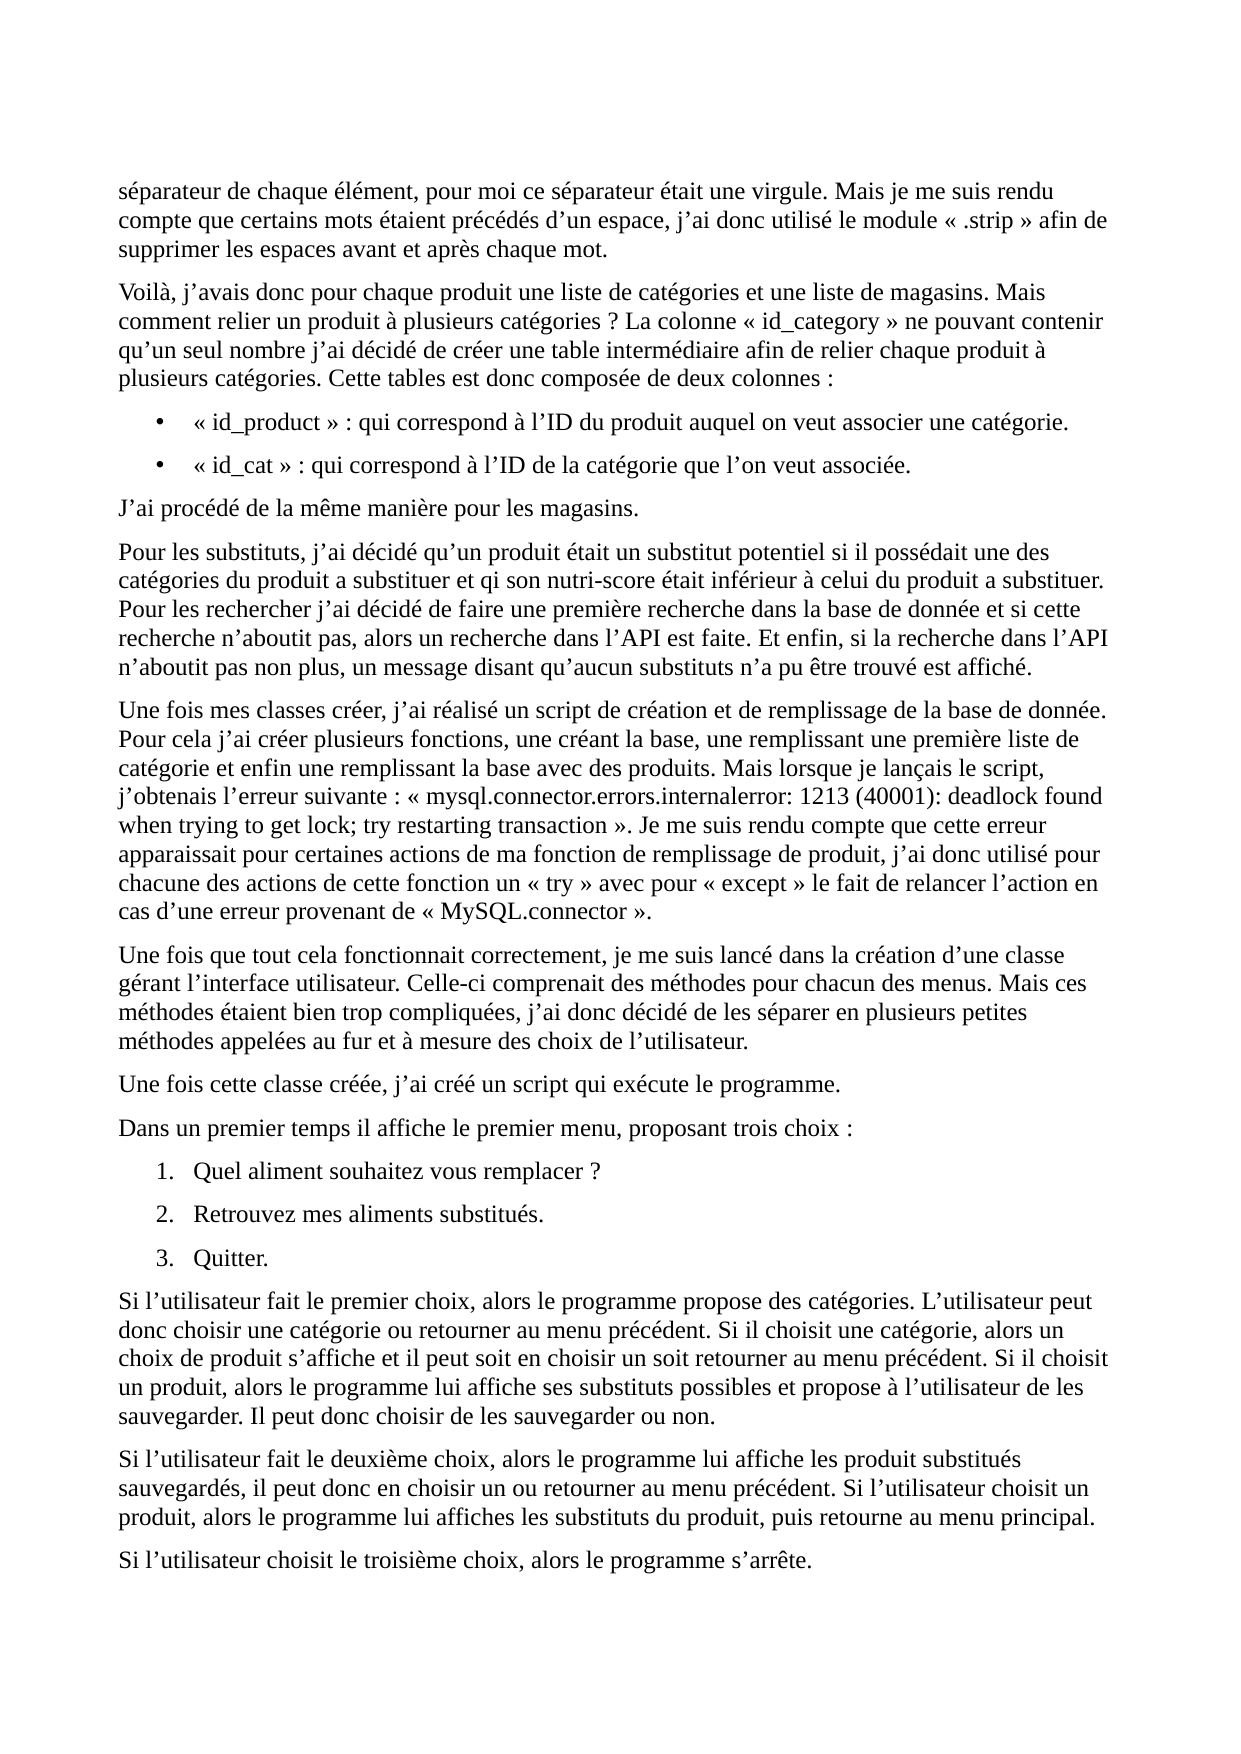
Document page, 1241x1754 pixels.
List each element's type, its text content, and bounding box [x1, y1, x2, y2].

text Une fois mes classes créer, j’ai réalisé un script de création et de remplissage de la base de donnée. Pour cela j’ai créer plusieurs fonctions, une créant la base, une remplissant une première liste de catégorie et enfin une remplissant la base avec des produits. Mais lorsque je lançais le script, j’obtenais l’erreur suivante : « mysql.connector.errors.internalerror: 1213 (40001): deadlock found when trying to get lock; try restarting transaction ». Je me suis rendu compte que cette erreur apparaissait pour certaines actions de ma fonction de remplissage de produit, j’ai donc utilisé pour chacune des actions de cette fonction un « try » avec pour « except » le fait de relancer l’action en cas d’une erreur provenant de « MySQL.connector ». [118, 695, 1122, 925]
text Si l’utilisateur choisit le troisième choix, alors le programme s’arrête. [118, 1545, 1122, 1574]
list « id_product » : qui correspond à l’ID du produit auquel on veut associer une catégorie. [156, 407, 1122, 436]
text Dans un premier temps il affiche le premier menu, proposant trois choix : [118, 1113, 1122, 1141]
list Retrouvez mes aliments substitués. [156, 1199, 1122, 1228]
list Quel aliment souhaitez vous remplacer ? [156, 1156, 1122, 1185]
list Quitter. [156, 1243, 1122, 1271]
list « id_cat » : qui correspond à l’ID de la catégorie que l’on veut associée. [156, 450, 1122, 479]
text Si l’utilisateur fait le deuxième choix, alors le programme lui affiche les produit substitués sauvegardés, il peut donc en choisir un ou retourner au menu précédent. Si l’utilisateur choisit un produit, alors le programme lui affiches les substituts du produit, puis retourne au menu principal. [118, 1444, 1122, 1531]
text Si l’utilisateur fait le premier choix, alors le programme propose des catégories. L’utilisateur peut donc choisir une catégorie ou retourner au menu précédent. Si il choisit une catégorie, alors un choix de produit s’affiche et il peut soit en choisir un soit retourner au menu précédent. Si il choisit un produit, alors le programme lui affiche ses substituts possibles et propose à l’utilisateur de les sauvegarder. Il peut donc choisir de les sauvegarder ou non. [118, 1286, 1122, 1430]
text Pour les substituts, j’ai décidé qu’un produit était un substitut potentiel si il possédait une des catégories du produit a substituer et qi son nutri-score était inférieur à celui du produit a substituer. Pour les rechercher j’ai décidé de faire une première recherche dans la base de donnée et si cette recherche n’aboutit pas, alors un recherche dans l’API est faite. Et enfin, si la recherche dans l’API n’aboutit pas non plus, un message disant qu’aucun substituts n’a pu être trouvé est affiché. [118, 537, 1122, 681]
text Une fois cette classe créée, j’ai créé un script qui exécute le programme. [118, 1069, 1122, 1098]
text J’ai procédé de la même manière pour les magasins. [118, 493, 1122, 522]
text Voilà, j’avais donc pour chaque produit une liste de catégories et une liste de magasins. Mais comment relier un produit à plusieurs catégories ? La colonne « id_category » ne pouvant contenir qu’un seul nombre j’ai décidé de créer une table intermédiaire afin de relier chaque produit à plusieurs catégories. Cette tables est donc composée de deux colonnes : [118, 277, 1122, 392]
text séparateur de chaque élément, pour moi ce séparateur était une virgule. Mais je me suis rendu compte que certains mots étaient précédés d’un espace, j’ai donc utilisé le module « .strip » afin de supprimer les espaces avant et après chaque mot. [118, 176, 1122, 263]
text Une fois que tout cela fonctionnait correctement, je me suis lancé dans la création d’une classe gérant l’interface utilisateur. Celle-ci comprenait des méthodes pour chacun des menus. Mais ces méthodes étaient bien trop compliquées, j’ai donc décidé de les séparer en plusieurs petites méthodes appelées au fur et à mesure des choix de l’utilisateur. [118, 940, 1122, 1055]
